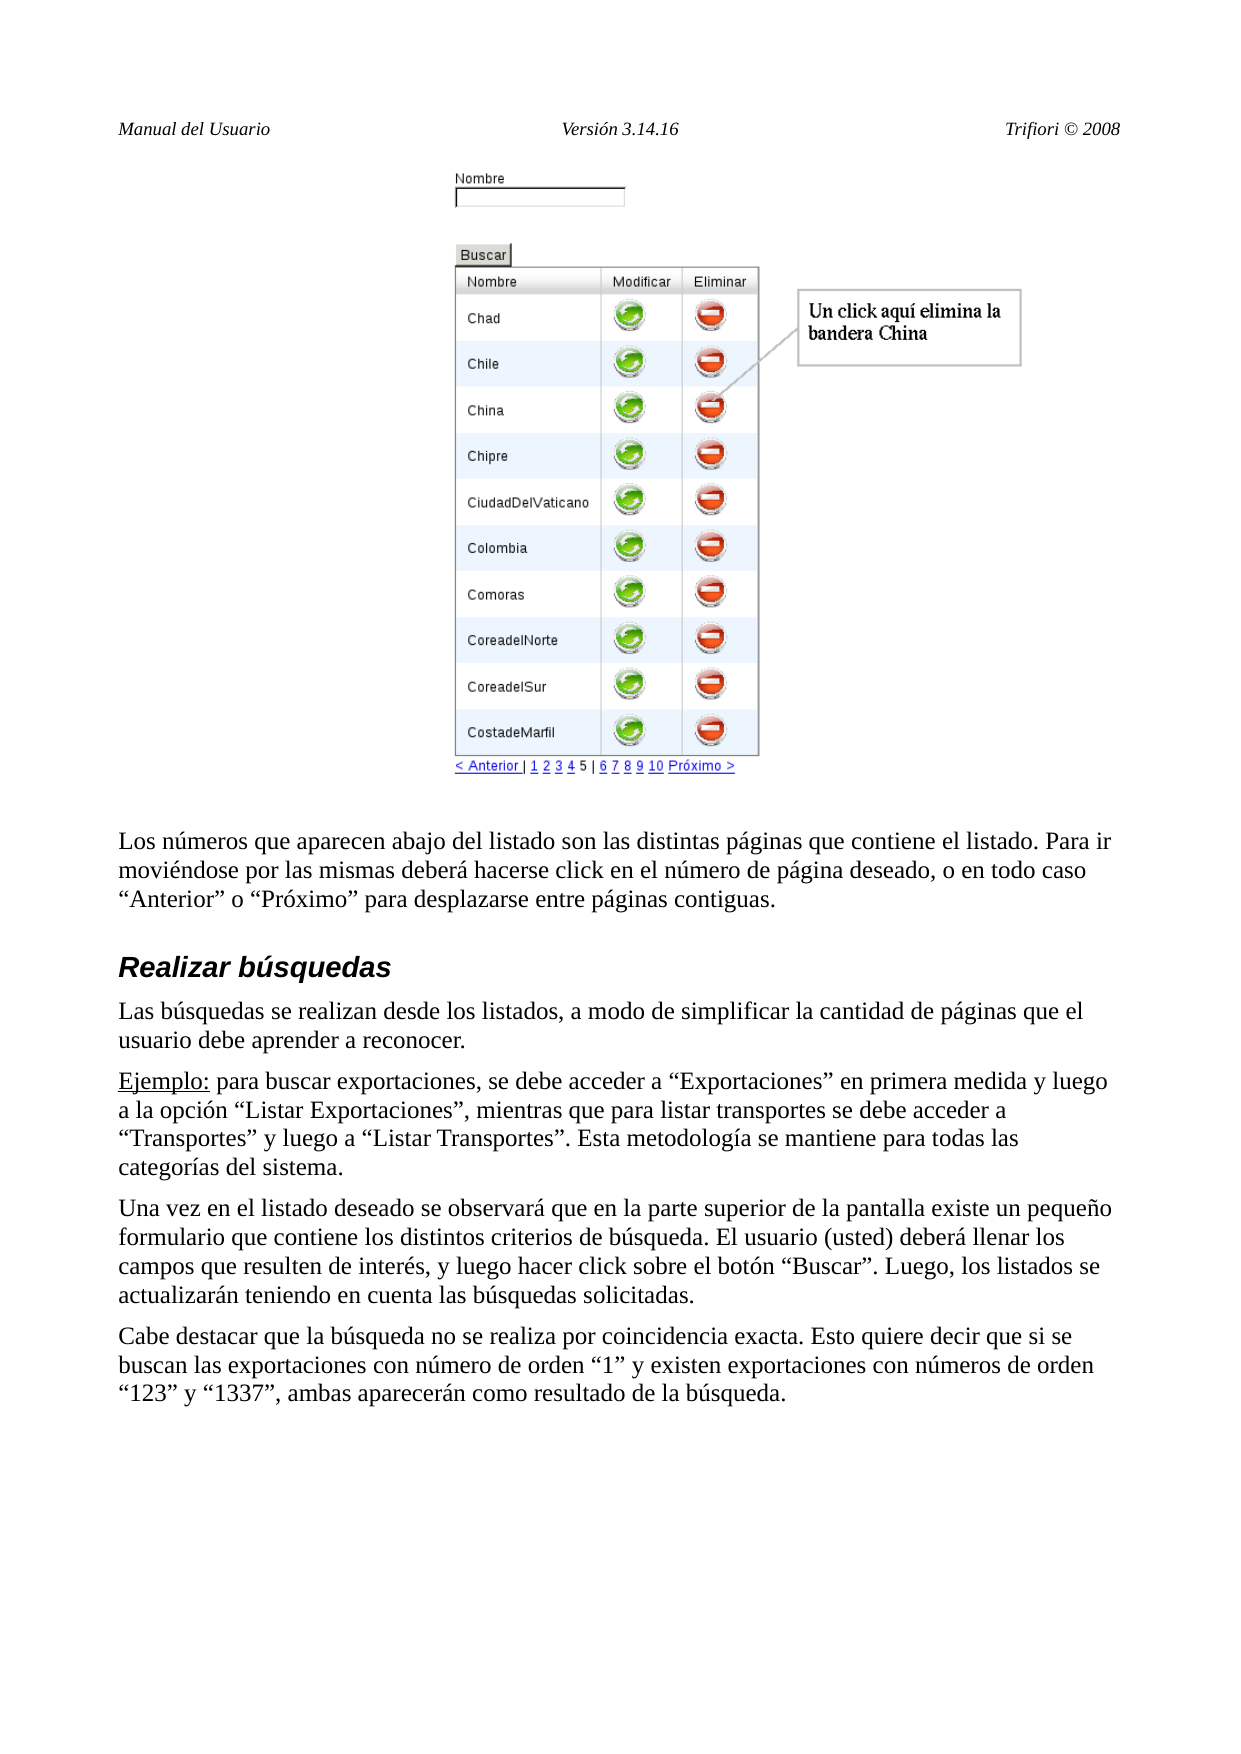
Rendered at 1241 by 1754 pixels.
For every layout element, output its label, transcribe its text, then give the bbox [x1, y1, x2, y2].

picture [196, 169, 1044, 785]
subtitle Realizar búsquedas [118, 950, 1122, 983]
text Cabe destacar que la búsqueda no se realiza por coincidencia exacta. Esto quiere decir que si se buscan las exportaciones con número de orden “1” y existen exportaciones con números de orden “123” y “1337”, ambas aparecerán como resultado de la búsqueda. [118, 1321, 1122, 1407]
text Ejemplo: para buscar exportaciones, se debe acceder a “Exportaciones” en primera medida y luego a la opción “Listar Exportaciones”, mientras que para listar transportes se debe acceder a “Transportes” y luego a “Listar Transportes”. Esta metodología se mantiene para todas las categorías del sistema. [118, 1066, 1122, 1181]
text Los números que aparecen abajo del listado son las distintas páginas que contiene el listado. Para ir moviéndose por las mismas deberá hacerse click en el número de página deseado, o en todo caso “Anterior” o “Próximo” para desplazarse entre páginas contiguas. [118, 826, 1122, 912]
text Una vez en el listado deseado se observará que en la parte superior de la pantalla existe un pequeño formulario que contiene los distintos criterios de búsqueda. El usuario (usted) deberá llenar los campos que resulten de interés, y luego hacer click sobre el botón “Buscar”. Luego, los listados se actualizarán teniendo en cuenta las búsquedas solicitadas. [118, 1193, 1122, 1308]
text Las búsquedas se realizan desde los listados, a modo de simplificar la cantidad de páginas que el usuario debe aprender a reconocer. [118, 996, 1122, 1053]
